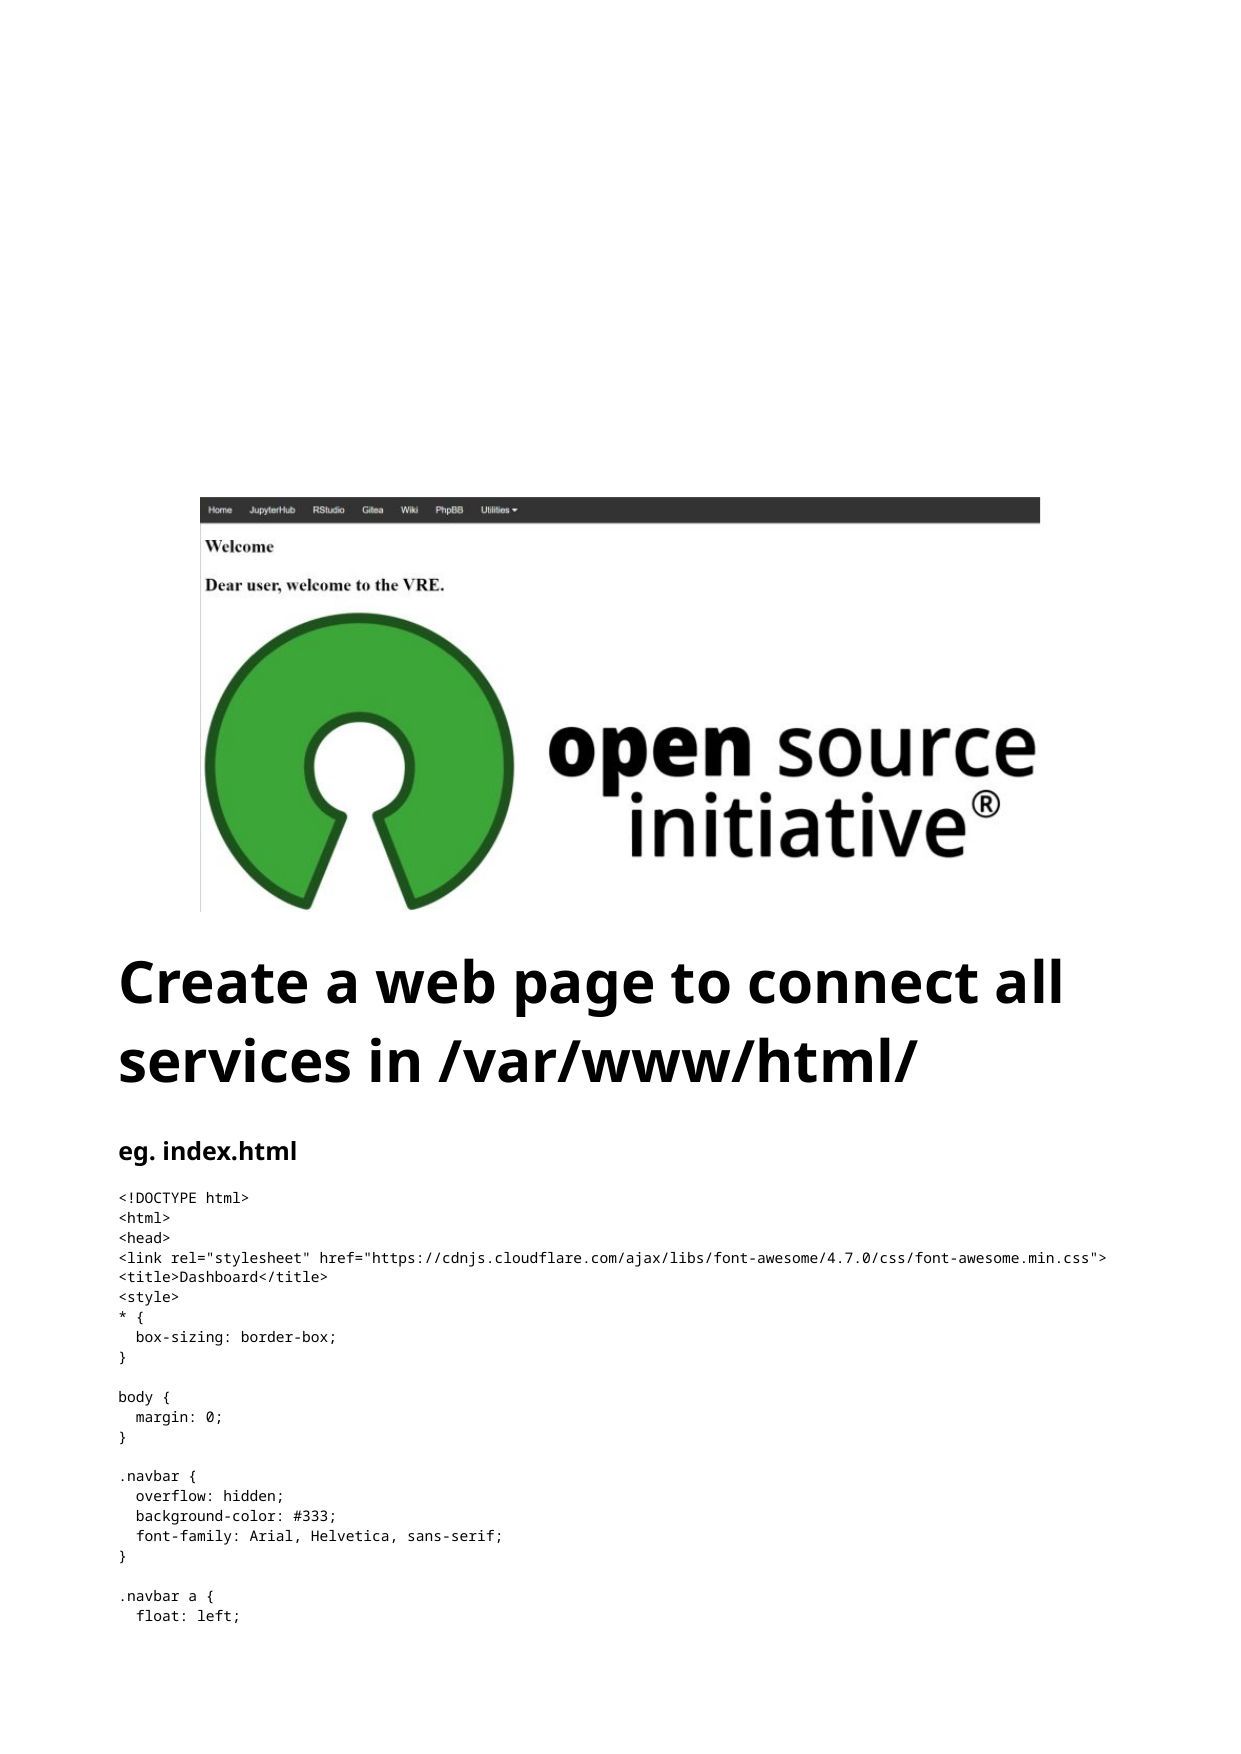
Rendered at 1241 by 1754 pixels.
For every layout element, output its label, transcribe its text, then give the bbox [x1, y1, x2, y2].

text [118, 118, 1122, 181]
text Create a web page to connect all services in /var/www/html/ eg. index.html <!DOCTYPE html> <html> <head> <link rel="stylesheet" href="https://cdnjs.cloudflare.com/ajax/libs/font-awesome/4.7.0/css/font-awesome.min.css"> <title>Dashboard</title> <style> * { box-sizing: border-box; } body { margin: 0; } .navbar { overflow: hidden; background-color: #333; font-family: Arial, Helvetica, sans-serif; } .navbar a { float: left; [118, 941, 1122, 1625]
picture [200, 497, 1041, 912]
